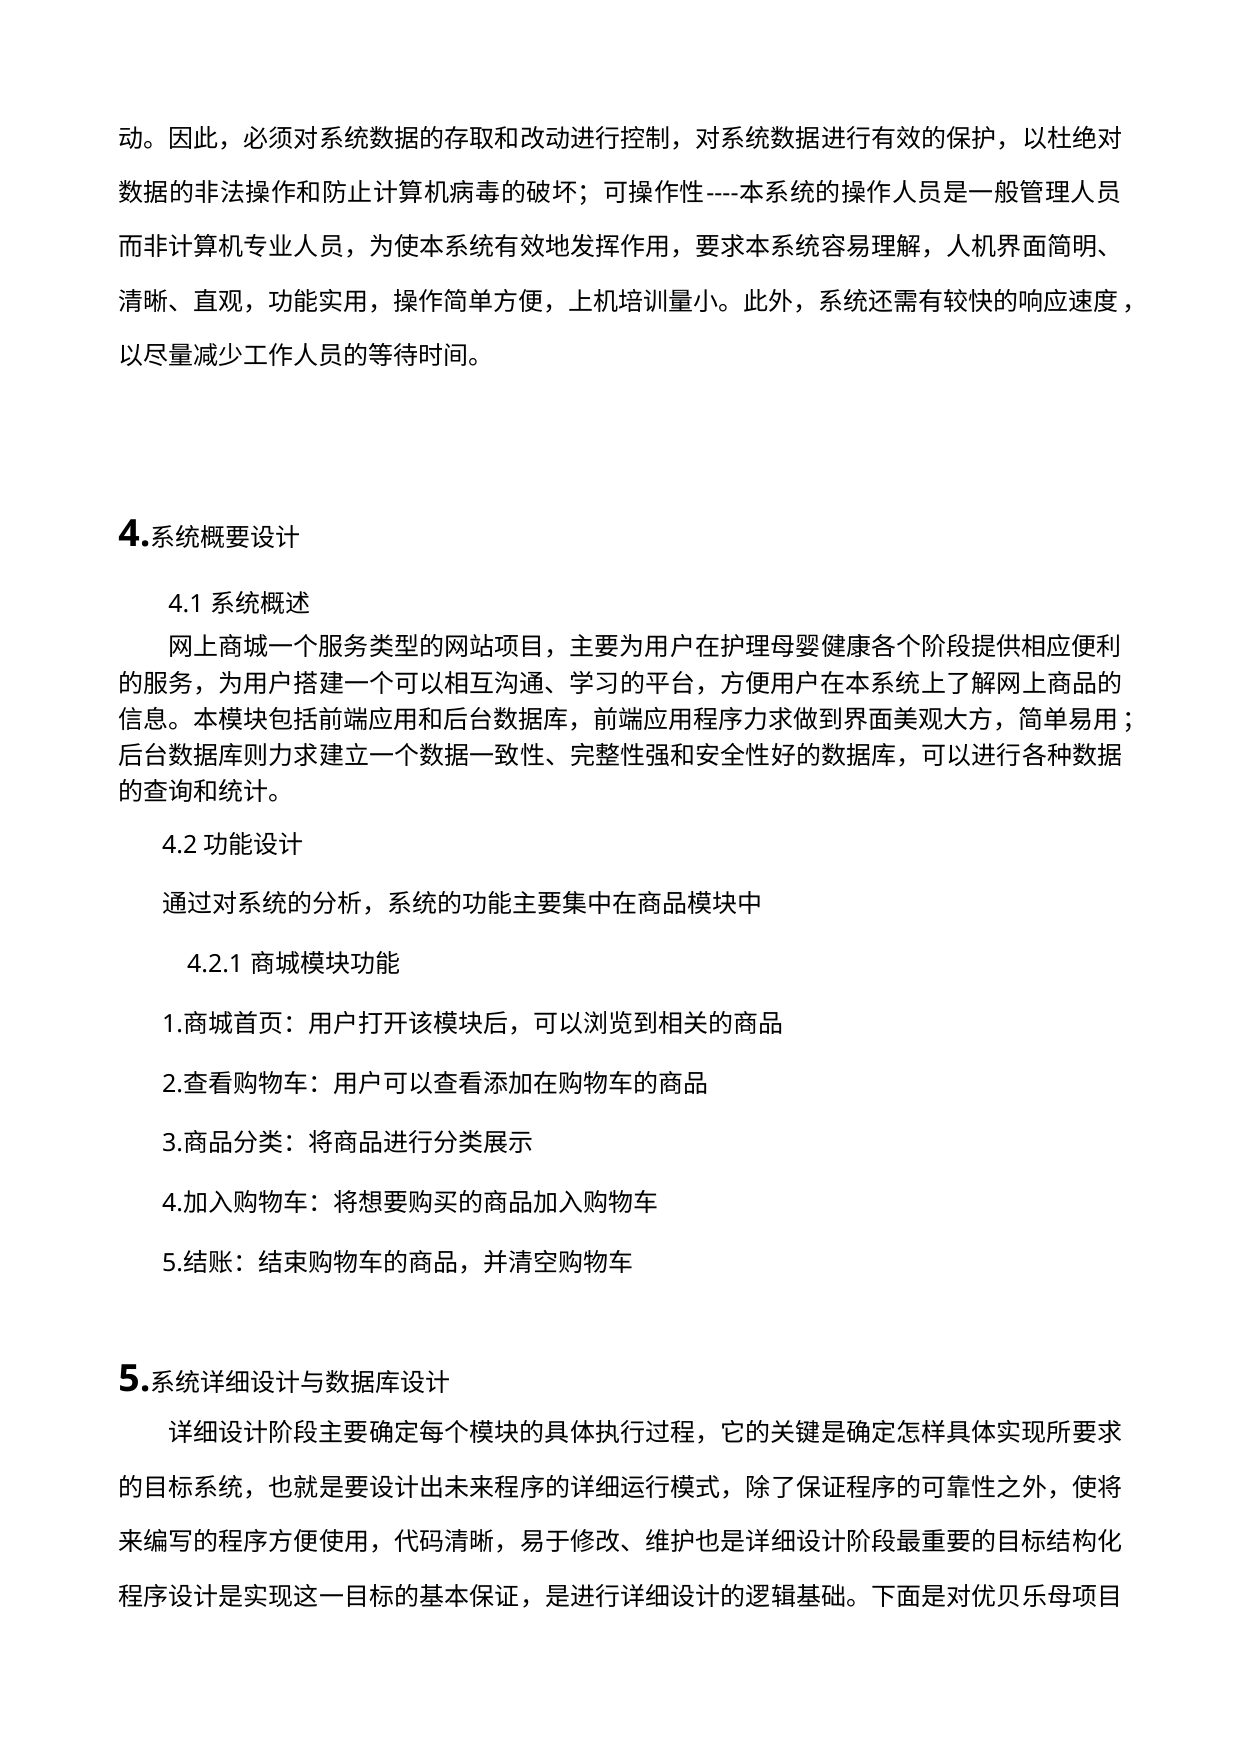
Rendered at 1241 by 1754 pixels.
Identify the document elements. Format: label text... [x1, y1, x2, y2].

text 本系统可以划分为以下几个功能模块：管理用户模块，管理商品模块，管理商品类别模块等。管理用户模块包括了，修改用户信息，修改用户密码以及删除用户。管理商品模块包括商品上传，修改商品信息，删除商品，增加商品图片，以及修改和删除商品的销售记录和浏览记录。管理商品类别模块包括添加，修改，删除商品类别等功能。该系统对可靠性、易维护性、安全性、可操作性等性能有较高的要求。可靠性----要求系统在发生故障或输入数据不合理等情况下有较高的要求；易维护性---系统的变更（因系统需求变化和弥补系统缺陷而引起）要简单易行；安全性---本系统所处理的数据都要具有实际意义，不能随意存取和改动。因此，必须对系统数据的存取和改动进行控制，对系统数据进行有效的保护，以杜绝对数据的非法操作和防止计算机病毒的破坏；可操作性----本系统的操作人员是一般管理人员而非计算机专业人员，为使本系统有效地发挥作用，要求本系统容易理解，人机界面简明、清晰、直观，功能实用，操作简单方便，上机培训量小。此外，系统还需有较快的响应速度，以尽量减少工作人员的等待时间。 [118, 118, 1122, 372]
text 4.加入购物车：将想要购买的商品加入购物车 [118, 1182, 1122, 1219]
text 通过对系统的分析，系统的功能主要集中在商品模块中 [118, 884, 1122, 920]
text 3.商品分类：将商品进行分类展示 [118, 1123, 1122, 1159]
text 详细设计阶段主要确定每个模块的具体执行过程，它的关键是确定怎样具体实现所要求的目标系统，也就是要设计出未来程序的详细运行模式，除了保证程序的可靠性之外，使将来编写的程序方便使用，代码清晰，易于修改、维护也是详细设计阶段最重要的目标结构化程序设计是实现这一目标的基本保证，是进行详细设计的逻辑基础。下面是对优贝乐母项目 [118, 1413, 1122, 1612]
text 5.结账：结束购物车的商品，并清空购物车 [118, 1242, 1122, 1278]
text 4.2 功能设计 [118, 824, 1122, 861]
text 4.系统概要设计 [118, 506, 1122, 557]
text 2.查看购物车：用户可以查看添加在购物车的商品 [118, 1063, 1122, 1099]
text 1.商城首页：用户打开该模块后，可以浏览到相关的商品 [118, 1003, 1122, 1039]
text 4.2.1 商城模块功能 [118, 944, 1122, 980]
text 4.1 系统概述 [118, 583, 1122, 619]
text 网上商城一个服务类型的网站项目，主要为用户在护理母婴健康各个阶段提供相应便利的服务，为用户搭建一个可以相互沟通、学习的平台，方便用户在本系统上了解网上商品的信息。本模块包括前端应用和后台数据库，前端应用程序力求做到界面美观大方，简单易用；后台数据库则力求建立一个数据一致性、完整性强和安全性好的数据库，可以进行各种数据的查询和统计。 [118, 627, 1122, 808]
text 5.系统详细设计与数据库设计 [118, 1352, 1122, 1403]
